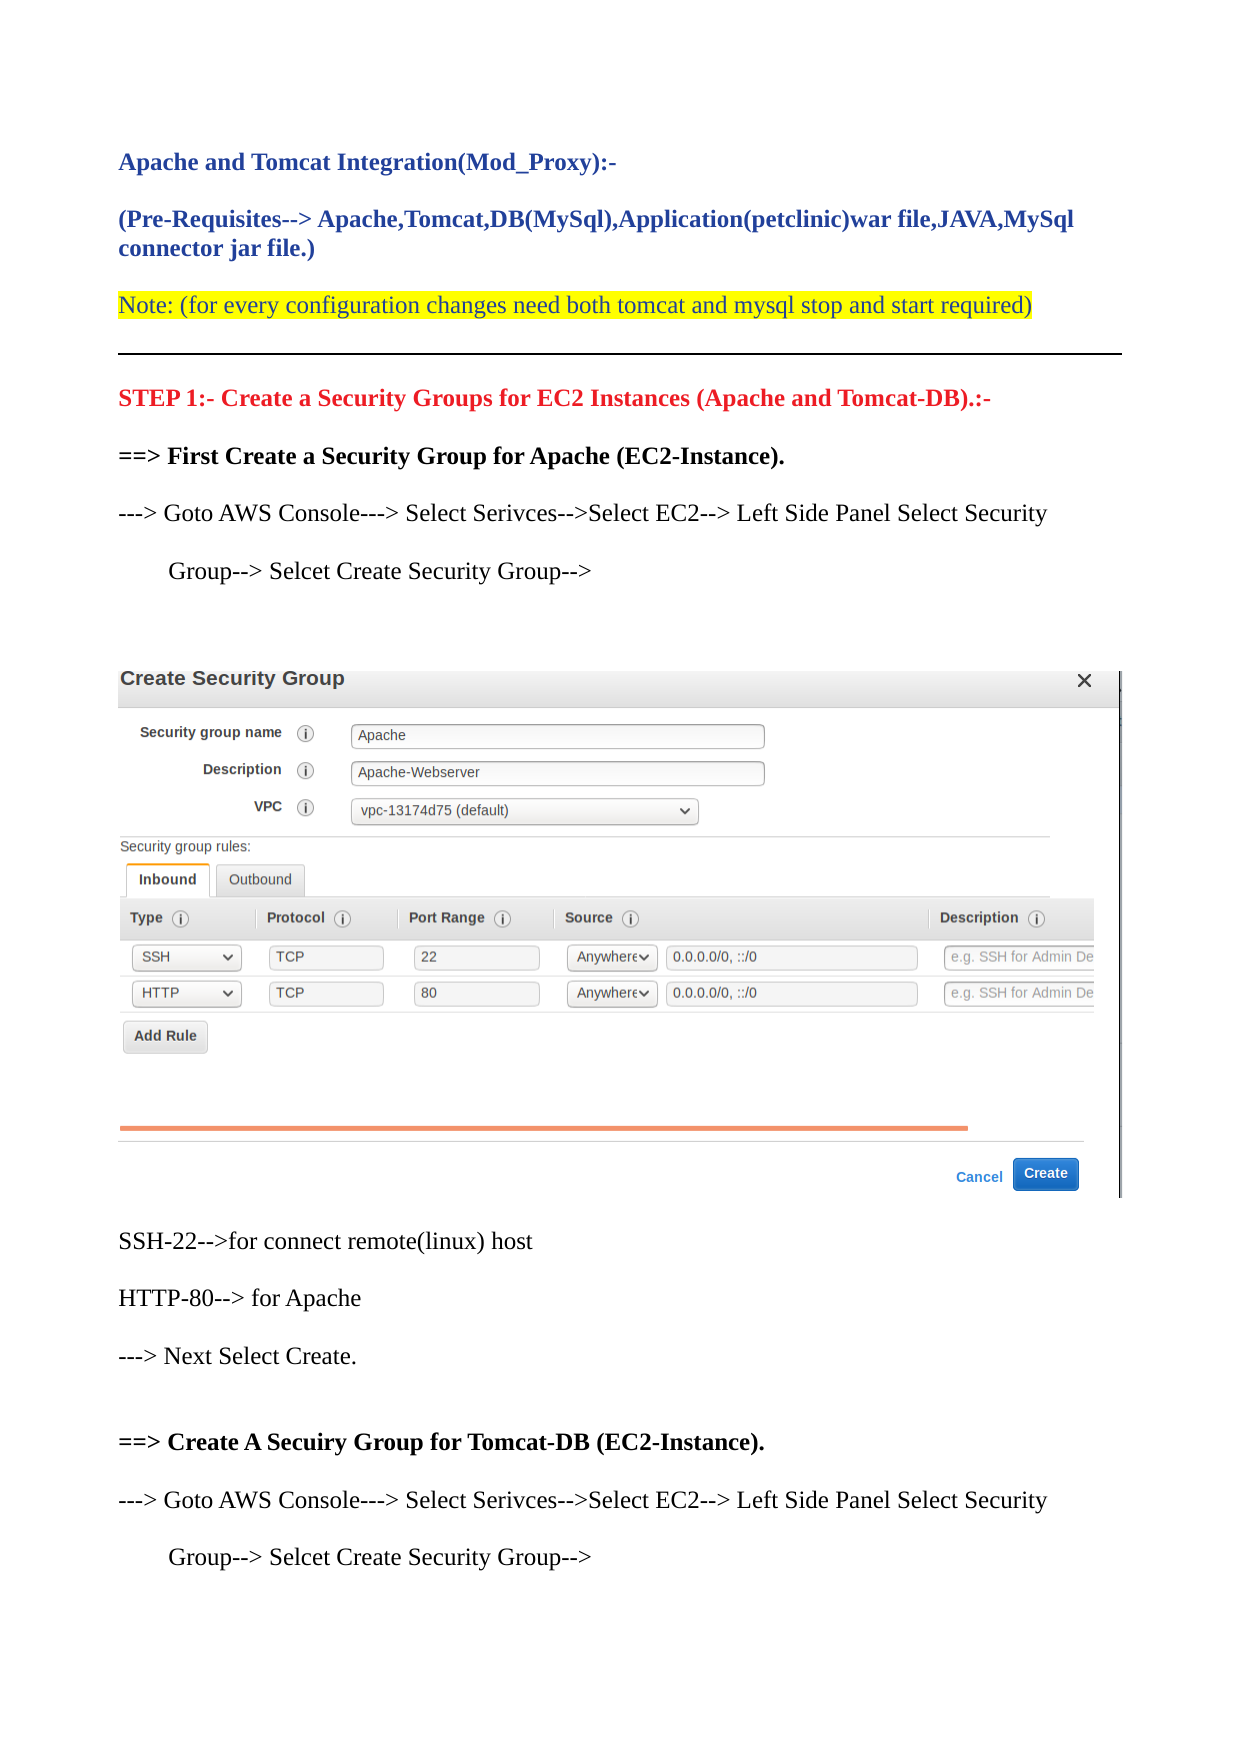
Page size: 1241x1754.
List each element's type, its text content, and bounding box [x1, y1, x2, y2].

picture [118, 671, 1123, 1198]
text HTTP-80--> for Apache [118, 1283, 1122, 1312]
text ==> Create A Secuiry Group for Tomcat-DB (EC2-Instance). [118, 1427, 1122, 1456]
text ==> First Create a Security Group for Apache (EC2-Instance). [118, 441, 1122, 470]
text ---> Goto AWS Console---> Select Serivces-->Select EC2--> Left Side Panel Select Security [118, 1485, 1122, 1513]
text SSH-22-->for connect remote(linux) host [118, 1226, 1122, 1255]
text ---> Next Select Create. [118, 1341, 1122, 1370]
text Note: (for every configuration changes need both tomcat and mysql stop and start required) [118, 291, 1122, 319]
text Group--> Selcet Create Security Group--> [118, 1542, 1122, 1571]
text Apache and Tomcat Integration(Mod_Proxy):- [118, 147, 1122, 176]
text Group--> Selcet Create Security Group--> [118, 556, 1122, 585]
text ---> Goto AWS Console---> Select Serivces-->Select EC2--> Left Side Panel Select Security [118, 498, 1122, 527]
text (Pre-Requisites--> Apache,Tomcat,DB(MySql),Application(petclinic)war file,JAVA,MySql connector jar file.) [118, 204, 1122, 262]
text STEP 1:- Create a Security Groups for EC2 Instances (Apache and Tomcat-DB).:- [118, 383, 1122, 412]
